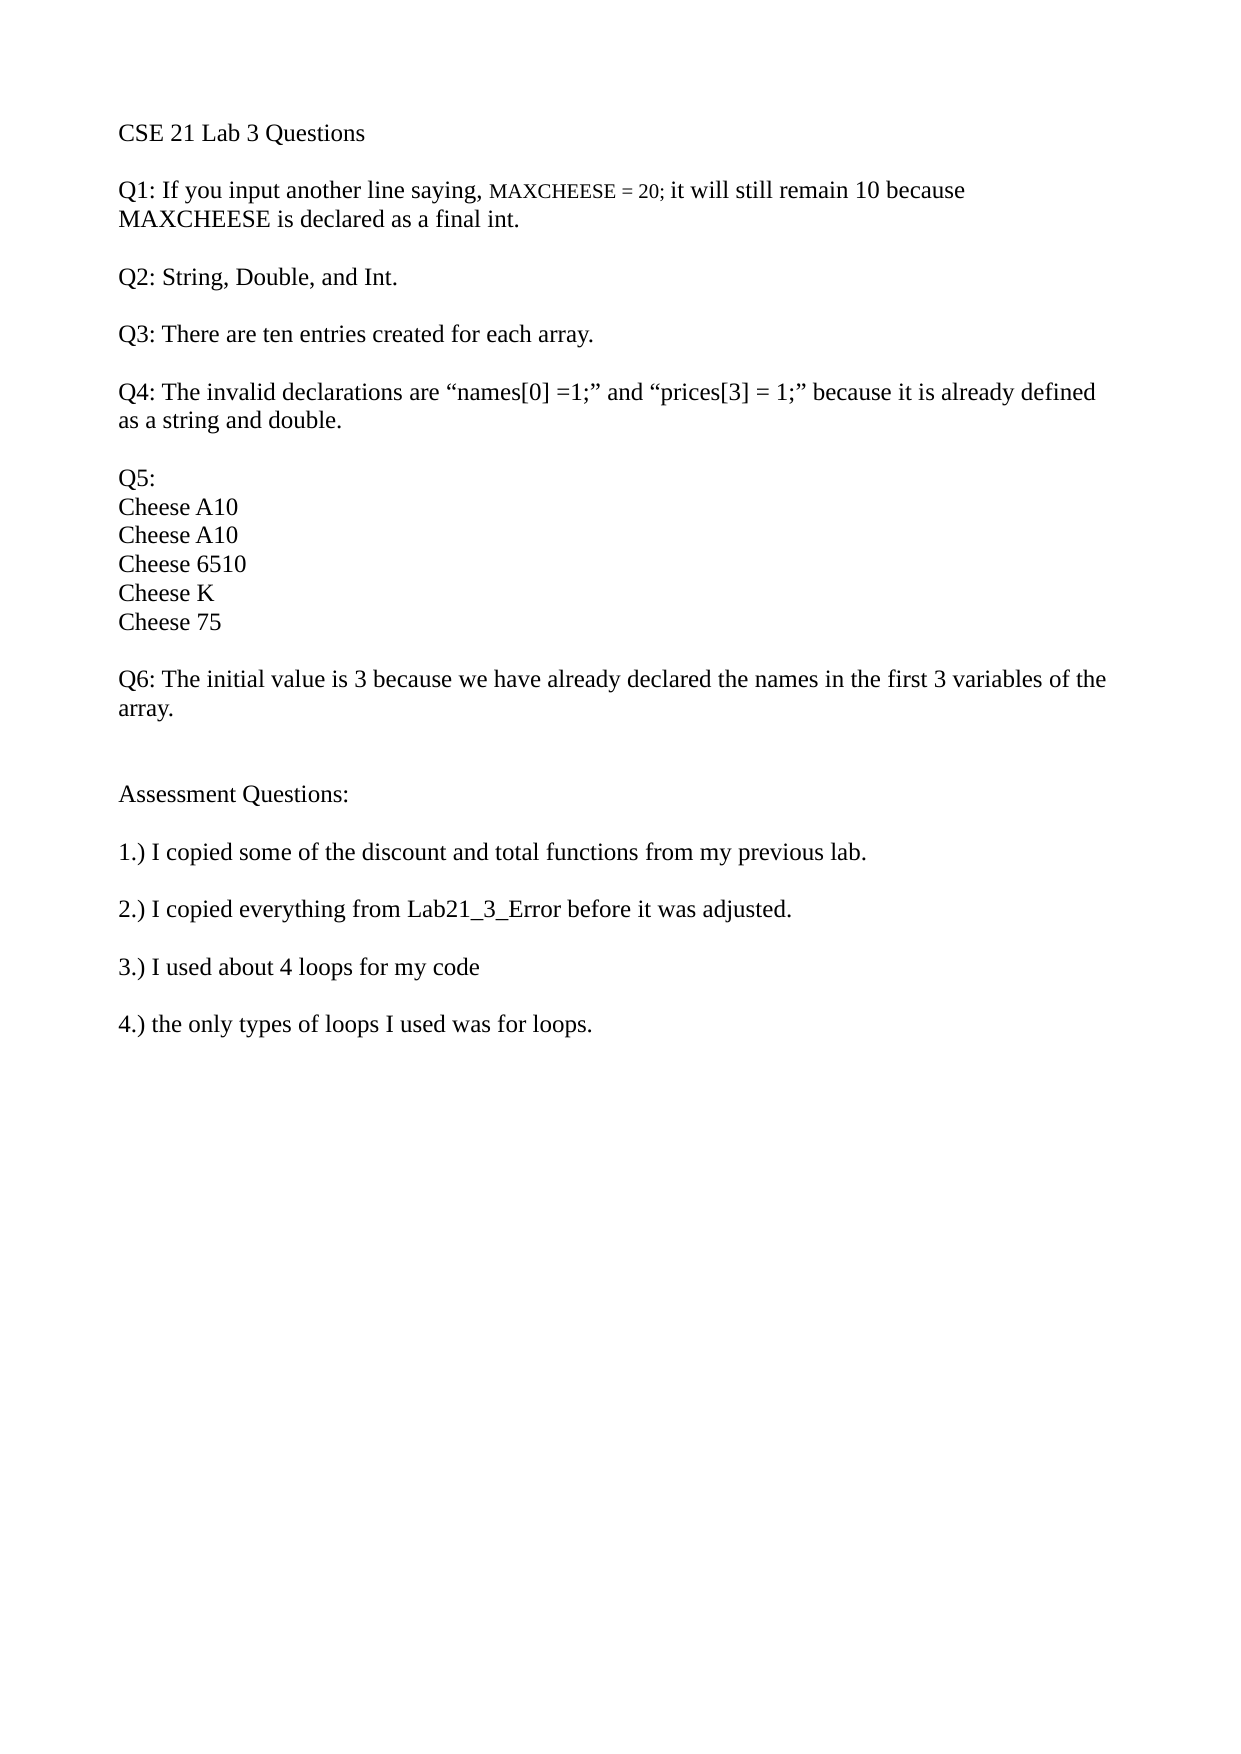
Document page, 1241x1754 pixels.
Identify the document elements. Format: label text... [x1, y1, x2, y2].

text Q4: The invalid declarations are “names[0] =1;” and “prices[3] = 1;” because it is already defined as a string and double. [118, 377, 1122, 434]
text Q5: [118, 463, 1122, 492]
text Cheese 75 [118, 607, 1122, 636]
text Cheese A10 [118, 492, 1122, 521]
text Q6: The initial value is 3 because we have already declared the names in the first 3 variables of the array. [118, 664, 1122, 722]
text 4.) the only types of loops I used was for loops. [118, 1009, 1122, 1038]
text 3.) I used about 4 loops for my code [118, 952, 1122, 981]
text Assessment Questions: [118, 779, 1122, 808]
text Cheese A10 [118, 521, 1122, 549]
text Q2: String, Double, and Int. [118, 262, 1122, 291]
text 2.) I copied everything from Lab21_3_Error before it was adjusted. [118, 894, 1122, 923]
text Q1: If you input another line saying, MAXCHEESE = 20; it will still remain 10 because MAXCHEESE is declared as a final int. [118, 176, 1122, 233]
text Cheese K [118, 578, 1122, 607]
text 1.) I copied some of the discount and total functions from my previous lab. [118, 837, 1122, 866]
text CSE 21 Lab 3 Questions [118, 118, 1122, 147]
text Cheese 6510 [118, 549, 1122, 578]
text Q3: There are ten entries created for each array. [118, 319, 1122, 348]
